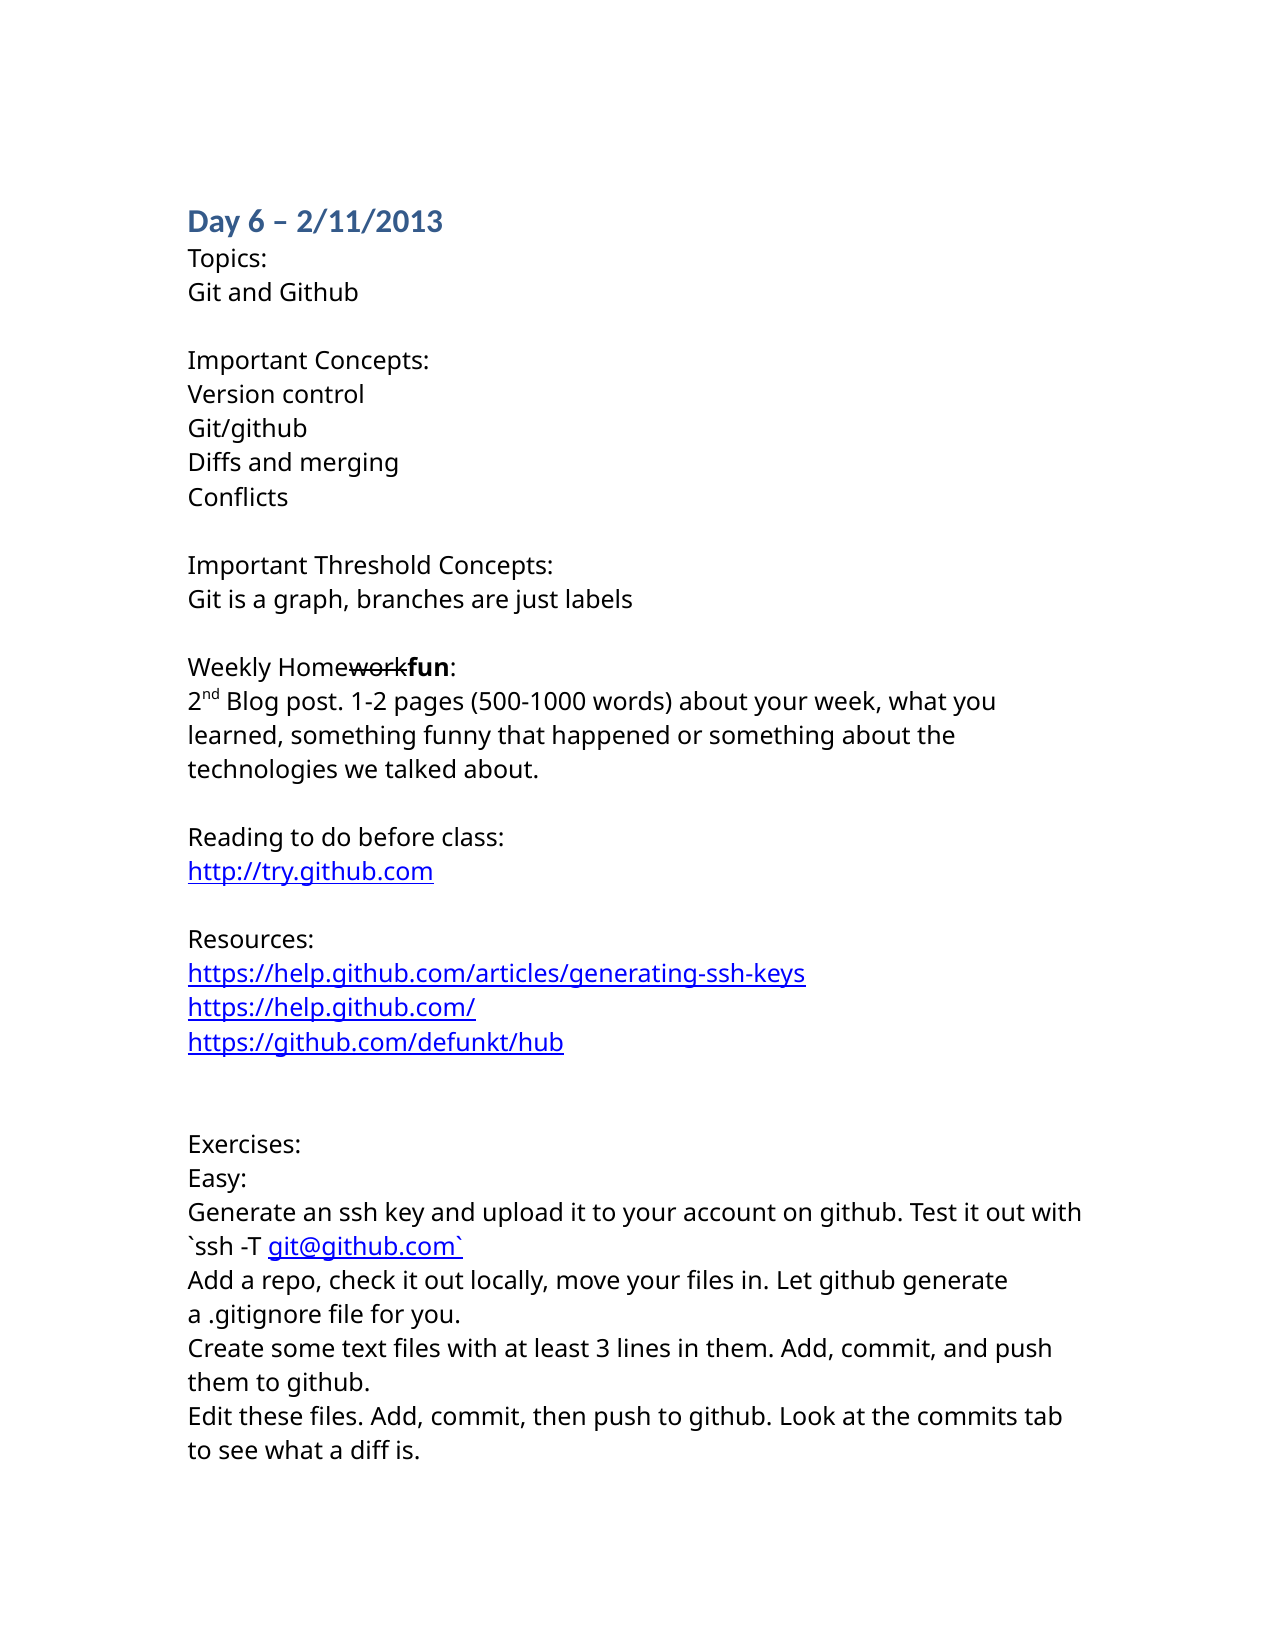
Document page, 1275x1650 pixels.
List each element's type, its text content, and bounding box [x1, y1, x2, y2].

list Version control [187, 377, 1087, 411]
list Conflicts [187, 479, 1087, 513]
text Reading to do before class: [187, 820, 1087, 854]
list http://try.github.com [187, 854, 1087, 888]
list https://github.com/defunkt/hub [187, 1024, 1087, 1058]
list https://help.github.com/articles/generating-ssh-keys [187, 956, 1087, 990]
list Edit these files. Add, commit, then push to github. Look at the commits tab to see what a diff is. [187, 1399, 1087, 1467]
list Create some text files with at least 3 lines in them. Add, commit, and push them to github. [187, 1331, 1087, 1399]
text Weekly Homeworkfun: [187, 649, 1087, 683]
list Diffs and merging [187, 445, 1087, 479]
list Git/github [187, 411, 1087, 445]
subtitle Day 6 – 2/11/2013 [187, 200, 1087, 241]
text Important Threshold Concepts: [187, 547, 1087, 581]
text Topics: [187, 241, 1087, 275]
text Resources: [187, 922, 1087, 956]
text Important Concepts: [187, 343, 1087, 377]
list Add a repo, check it out locally, move your files in. Let github generate a .gitignore file for you. [187, 1263, 1087, 1331]
list 2nd Blog post. 1-2 pages (500-1000 words) about your week, what you learned, something funny that happened or something about the technologies we talked about. [187, 683, 1087, 786]
list Generate an ssh key and upload it to your account on github. Test it out with `ssh -T git@github.com` [187, 1194, 1087, 1263]
text Easy: [187, 1160, 1087, 1194]
text Exercises: [187, 1126, 1087, 1160]
list https://help.github.com/ [187, 990, 1087, 1024]
list Git is a graph, branches are just labels [187, 581, 1087, 615]
list Git and Github [187, 275, 1087, 309]
